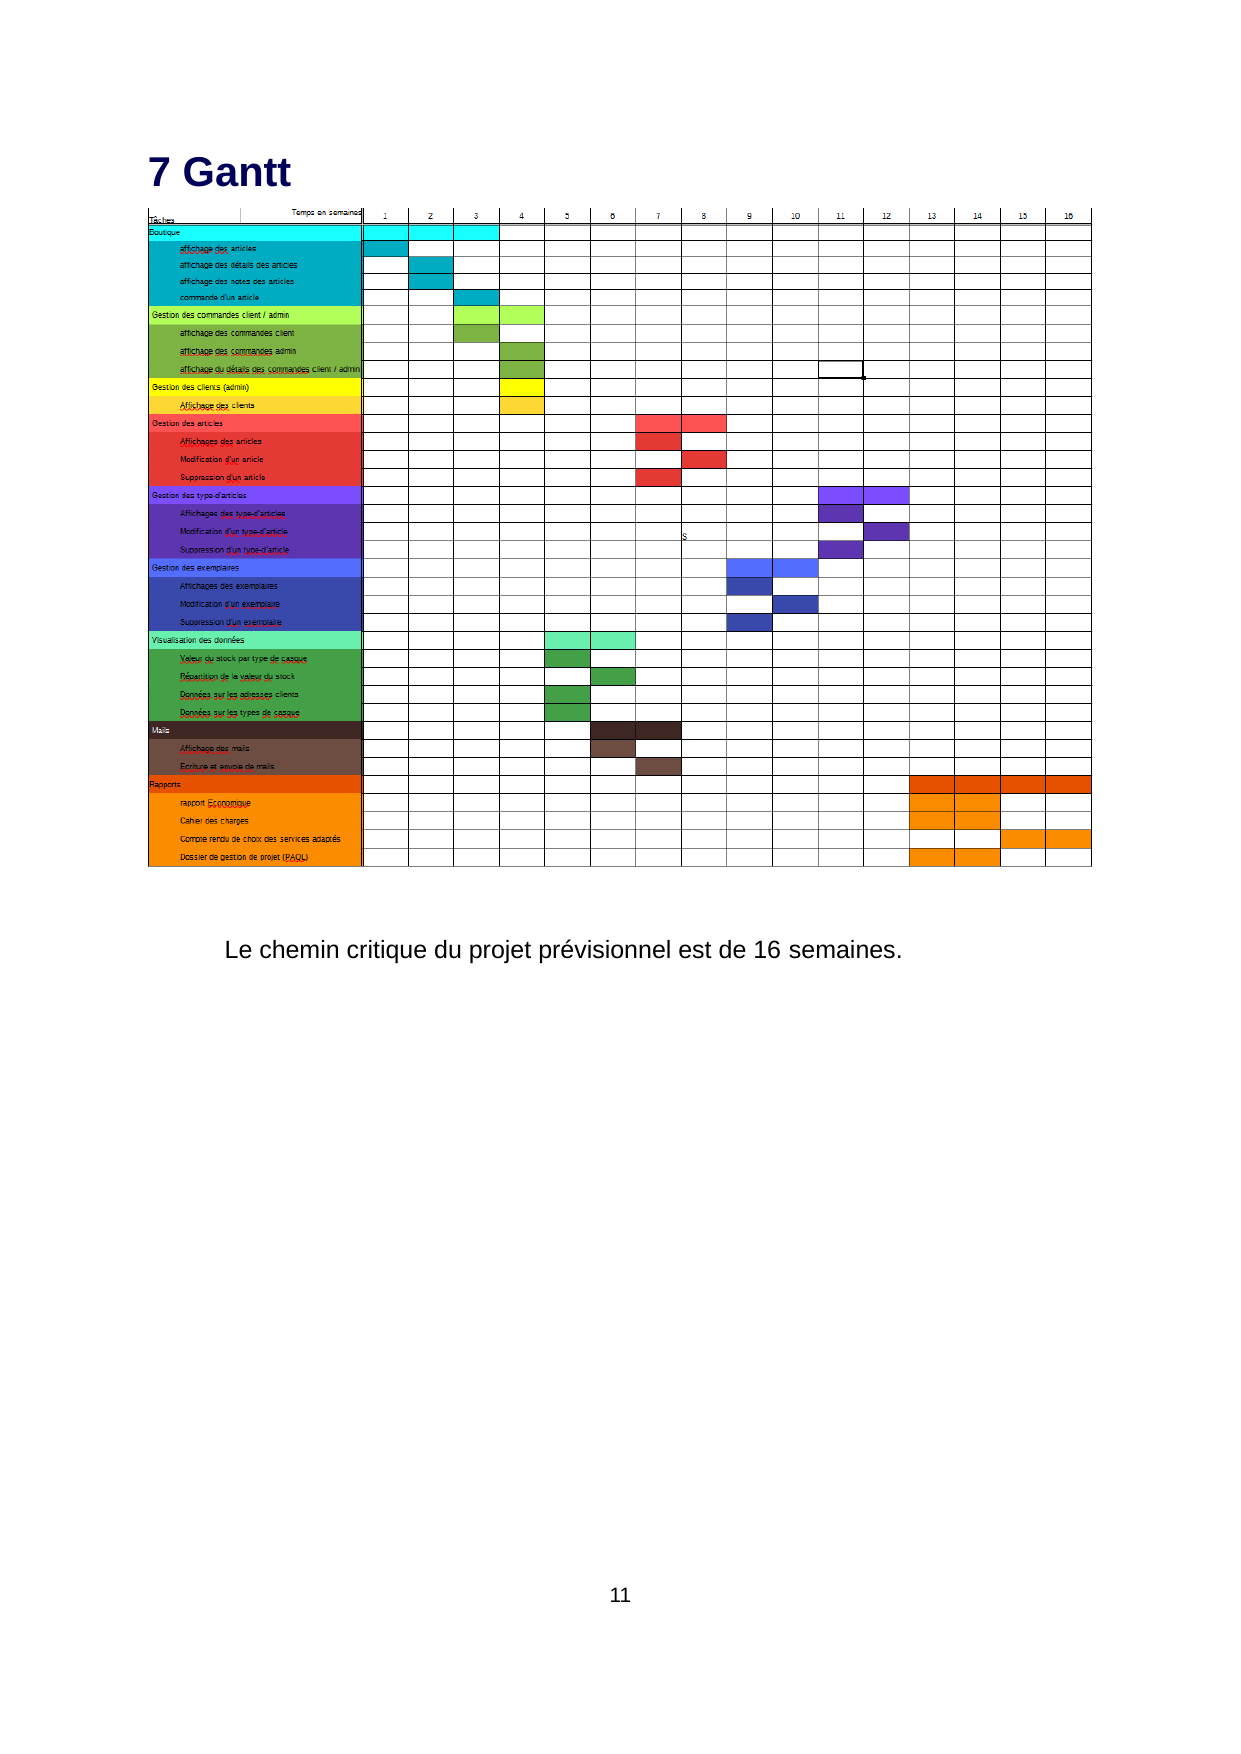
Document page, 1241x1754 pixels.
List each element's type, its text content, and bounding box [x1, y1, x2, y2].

subtitle Gantt [148, 148, 1093, 196]
picture [147, 208, 1093, 867]
text Le chemin critique du projet prévisionnel est de 16 semaines. [148, 936, 1093, 964]
